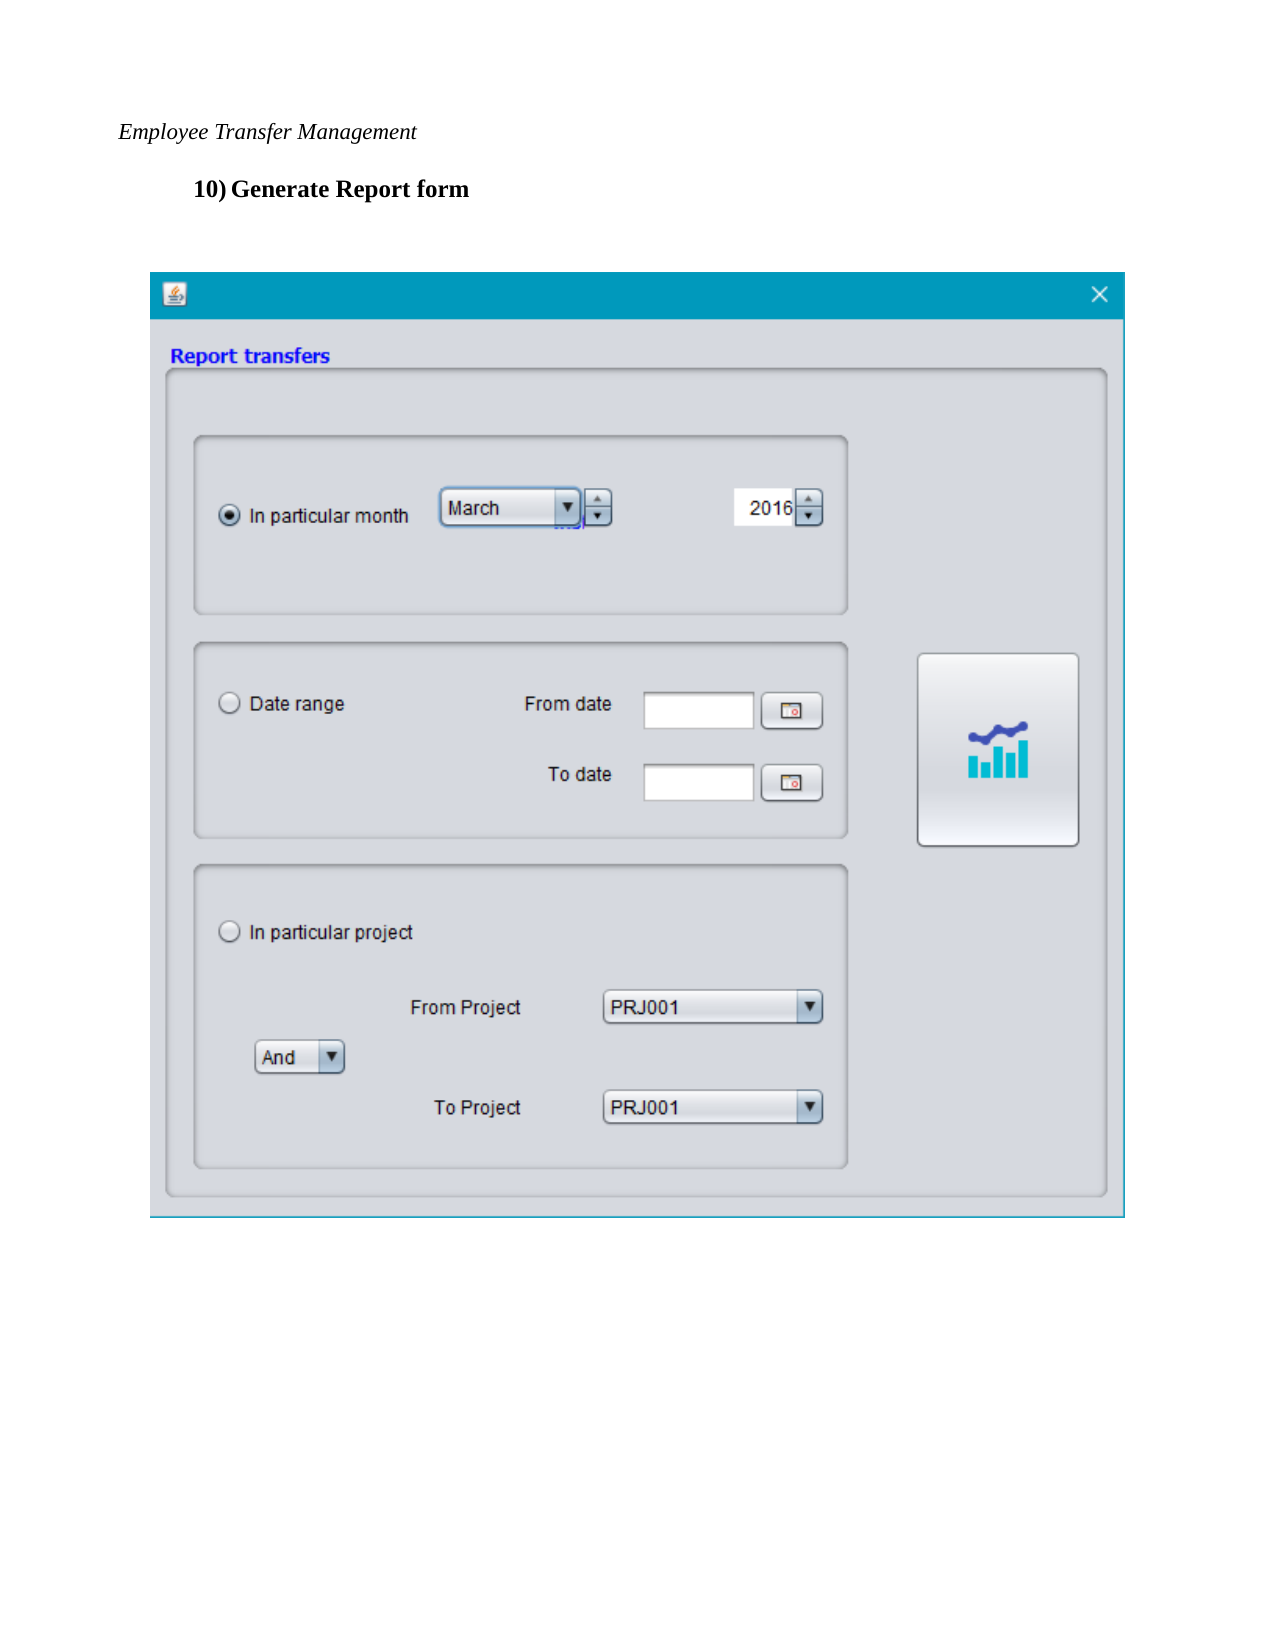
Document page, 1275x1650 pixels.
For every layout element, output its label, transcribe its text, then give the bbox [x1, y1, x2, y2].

picture [150, 272, 1125, 1218]
picture [1092, 287, 1107, 302]
picture [163, 282, 187, 306]
list Generate Report form [193, 174, 1157, 203]
